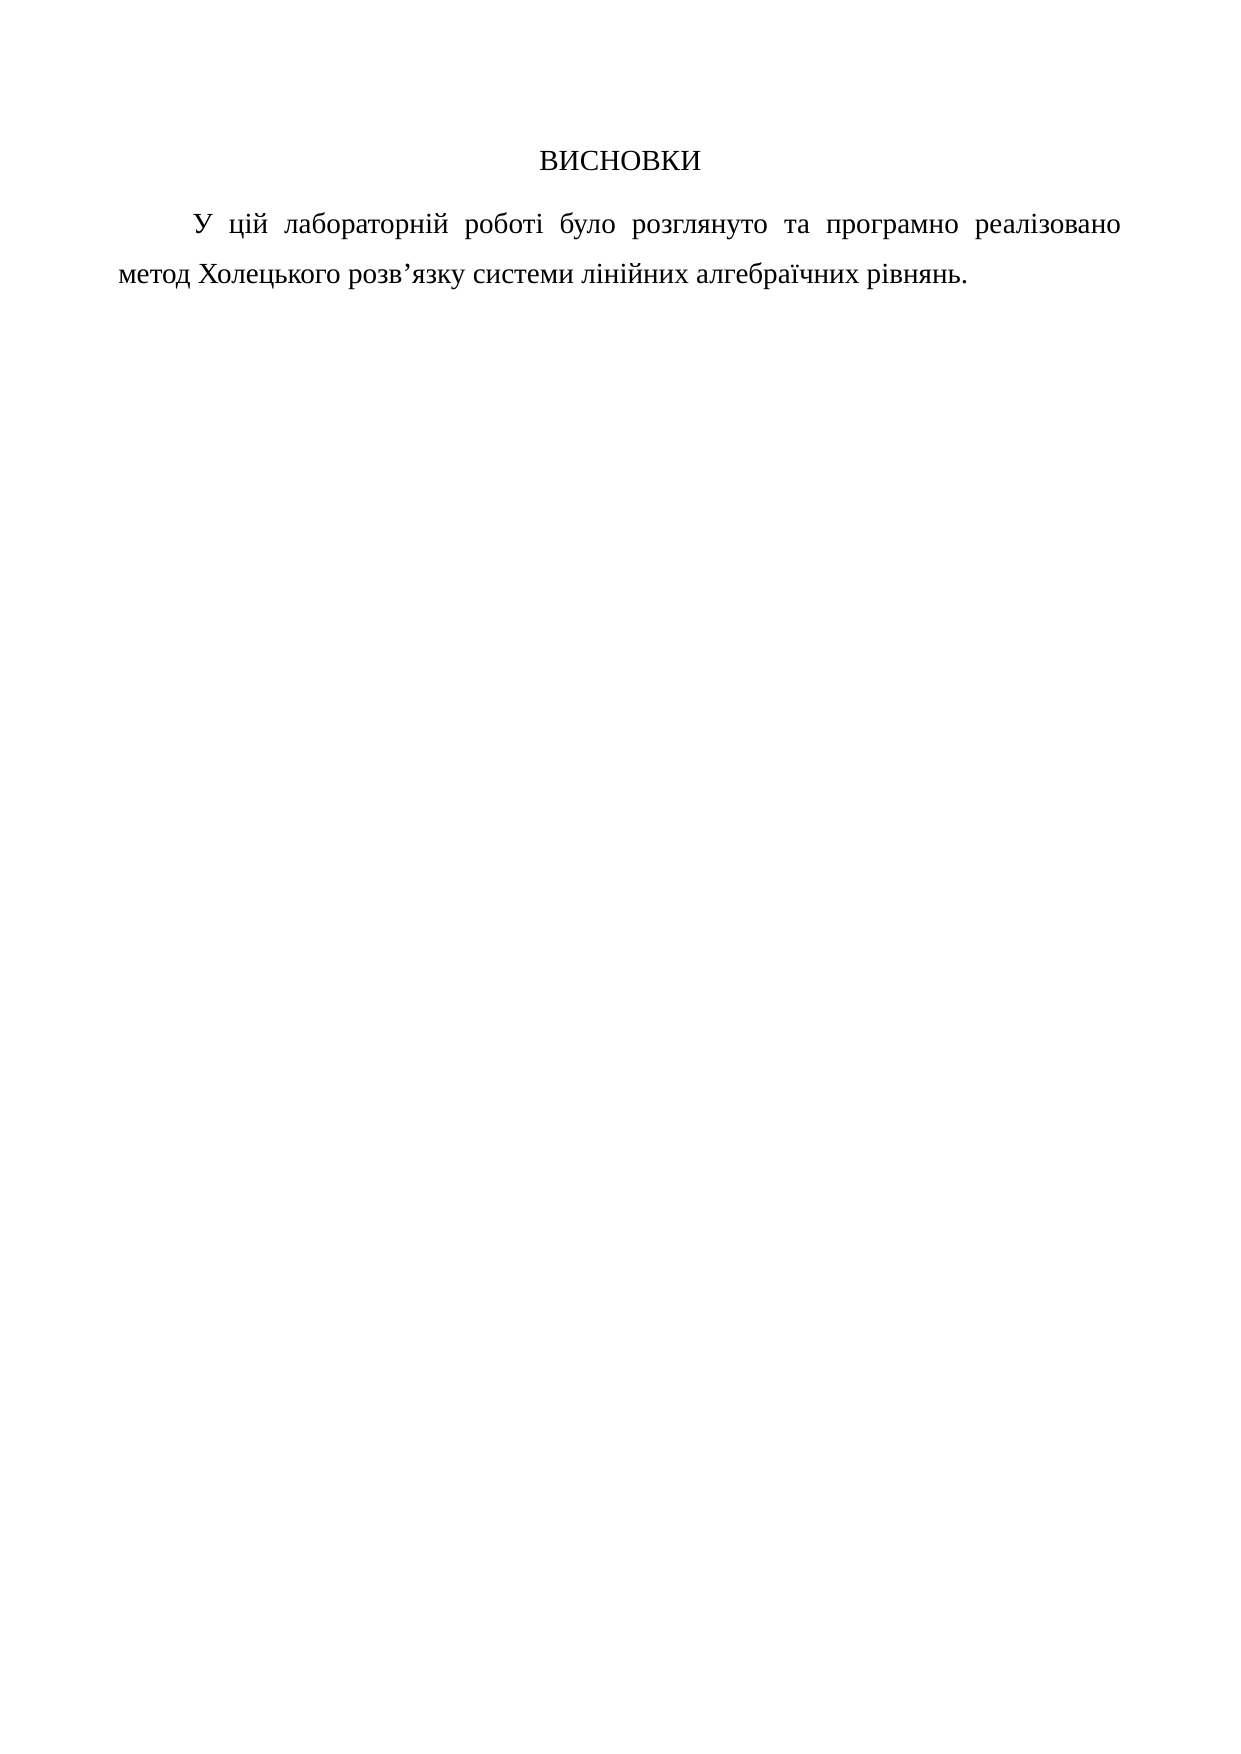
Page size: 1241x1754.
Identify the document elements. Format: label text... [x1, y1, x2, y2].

text У цій лабораторній роботі було розглянуто та програмно реалізовано метод Холецького розв’язку системи лінійних алгебраїчних рівнянь. [118, 206, 1122, 290]
subtitle висновКИ [118, 143, 1122, 177]
